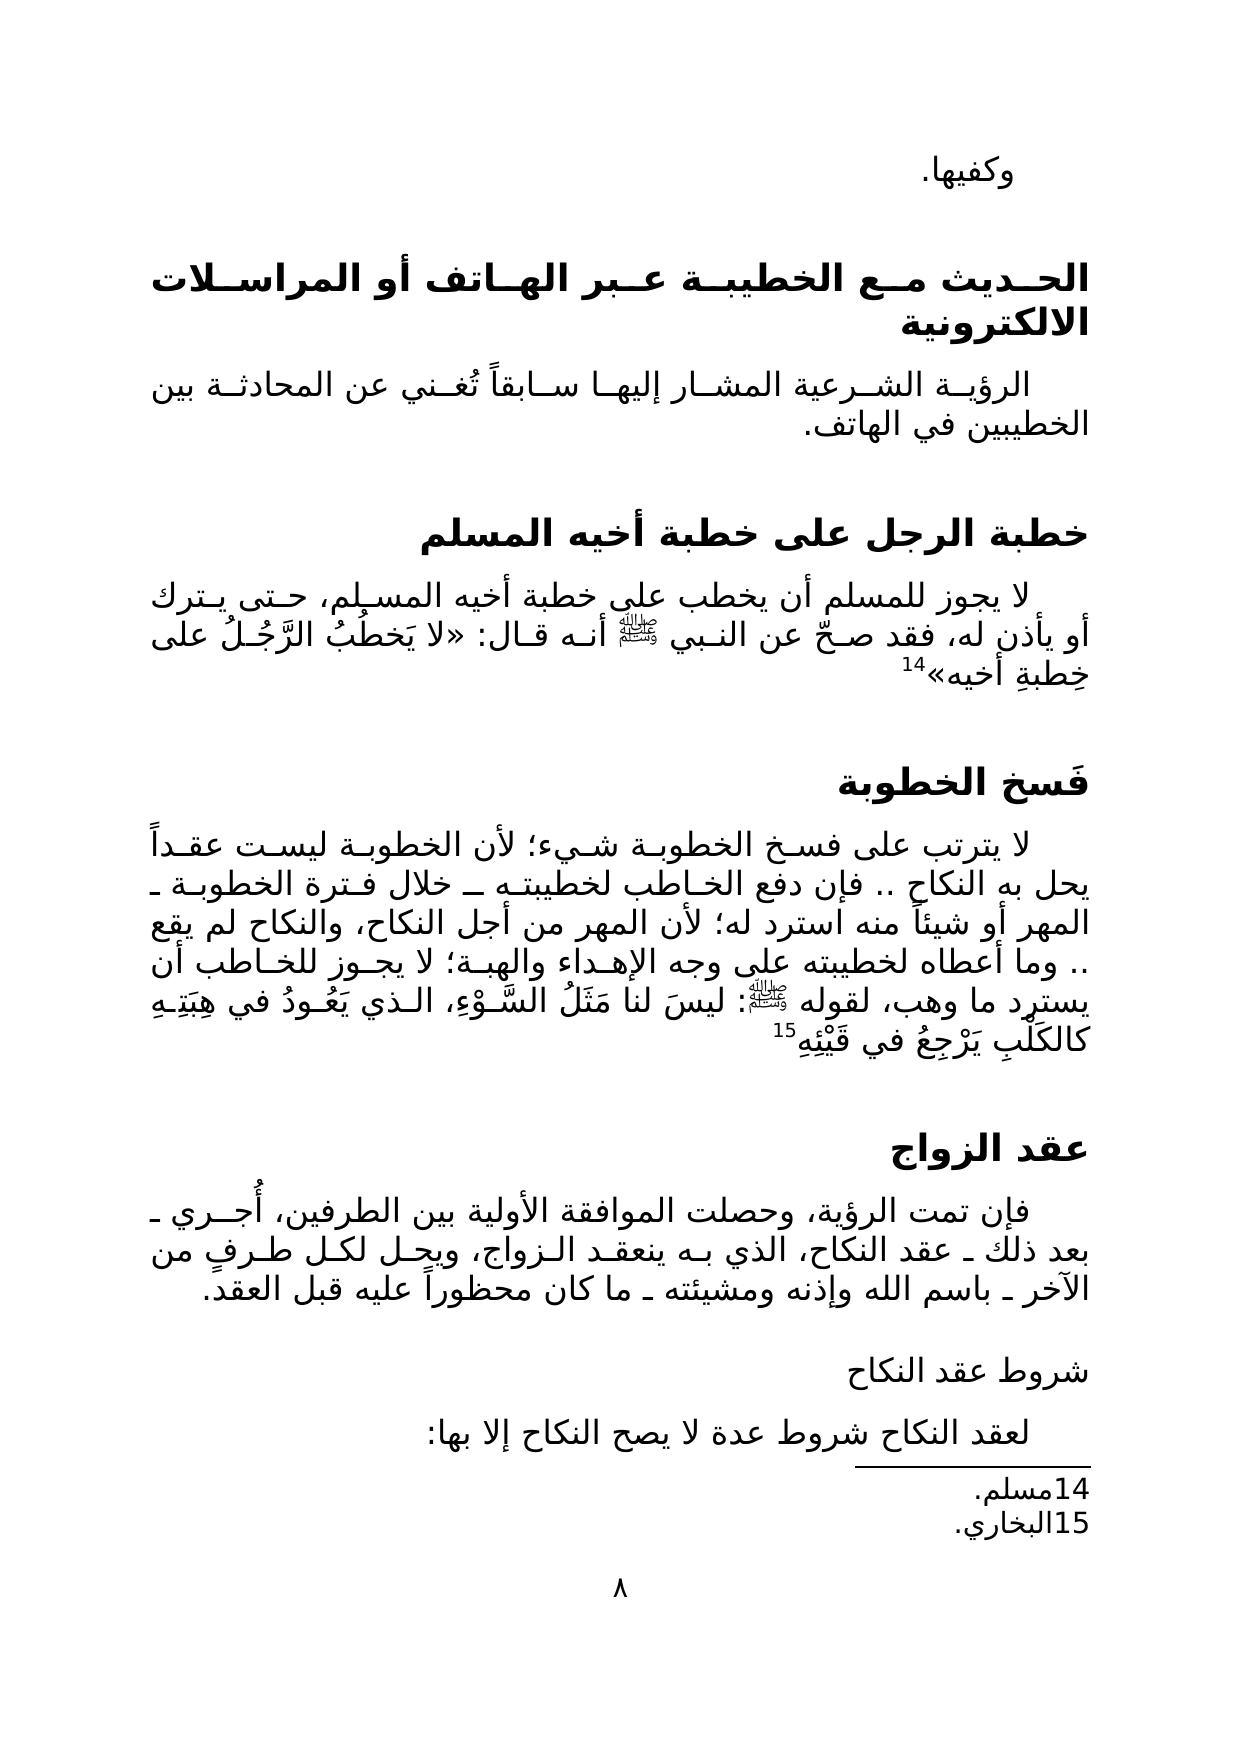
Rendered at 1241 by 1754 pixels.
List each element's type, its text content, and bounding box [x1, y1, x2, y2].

text لا يترتب على فسخ الخطوبة شيء؛ لأن الخطوبة ليست عقداً يحل به النكاح .. فإن دفع الخاطب لخطيبته ـ خلال فترة الخطوبة ـ المهر أو شيئاً منه استرد له؛ لأن المهر من أجل النكاح، والنكاح لم يقع .. وما أعطاه لخطيبته على وجه الإهداء والهبة؛ لا يجوز للخاطب أن يسترد ما وهب، لقوله ﷺ: ليسَ لنا مَثَلُ السَّوْءِ، الذي يَعُودُ في هِبَتِهِ كالكَلْبِ يَرْجِعُ في قَيْئِهِ [150, 826, 1090, 1059]
list أن تكون المرأة بكامل حجابها بحيث لا يُرى منها إلا وجهها وكفيها. [150, 150, 1053, 189]
text البخاري. [150, 1507, 1090, 1541]
subtitle الحديث مع الخطيبة عبر الهاتف أو المراسلات الالكترونية [150, 257, 1090, 344]
subtitle خطبة الرجل على خطبة أخيه المسلم [150, 511, 1090, 555]
text فإن تمت الرؤية، وحصلت الموافقة الأولية بين الطرفين، أُجري ـ بعد ذلك ـ عقد النكاح، الذي به ينعقد الزواج، ويحل لكل طرفٍ من الآخر ـ باسم الله وإذنه ومشيئته ـ ما كان محظوراً عليه قبل العقد. [150, 1192, 1090, 1308]
text الرؤية الشرعية المشار إليها سابقاً تُغني عن المحادثة بين الخطيبين في الهاتف. [150, 366, 1090, 443]
text لعقد النكاح شروط عدة لا يصح النكاح إلا بها: [150, 1414, 1090, 1453]
text مسلم. [150, 1473, 1090, 1507]
subtitle فَسخ الخطوبة [150, 761, 1090, 804]
text لا يجوز للمسلم أن يخطب على خطبة أخيه المسلم، حتى يترك أو يأذن له، فقد صحّ عن النبي ﷺ أنه قال: «لا يَخطُبُ الرَّجُلُ على خِطبةِ أخيه» [150, 576, 1090, 693]
subtitle شروط عقد النكاح [150, 1347, 1090, 1392]
subtitle عقد الزواج [150, 1127, 1090, 1171]
